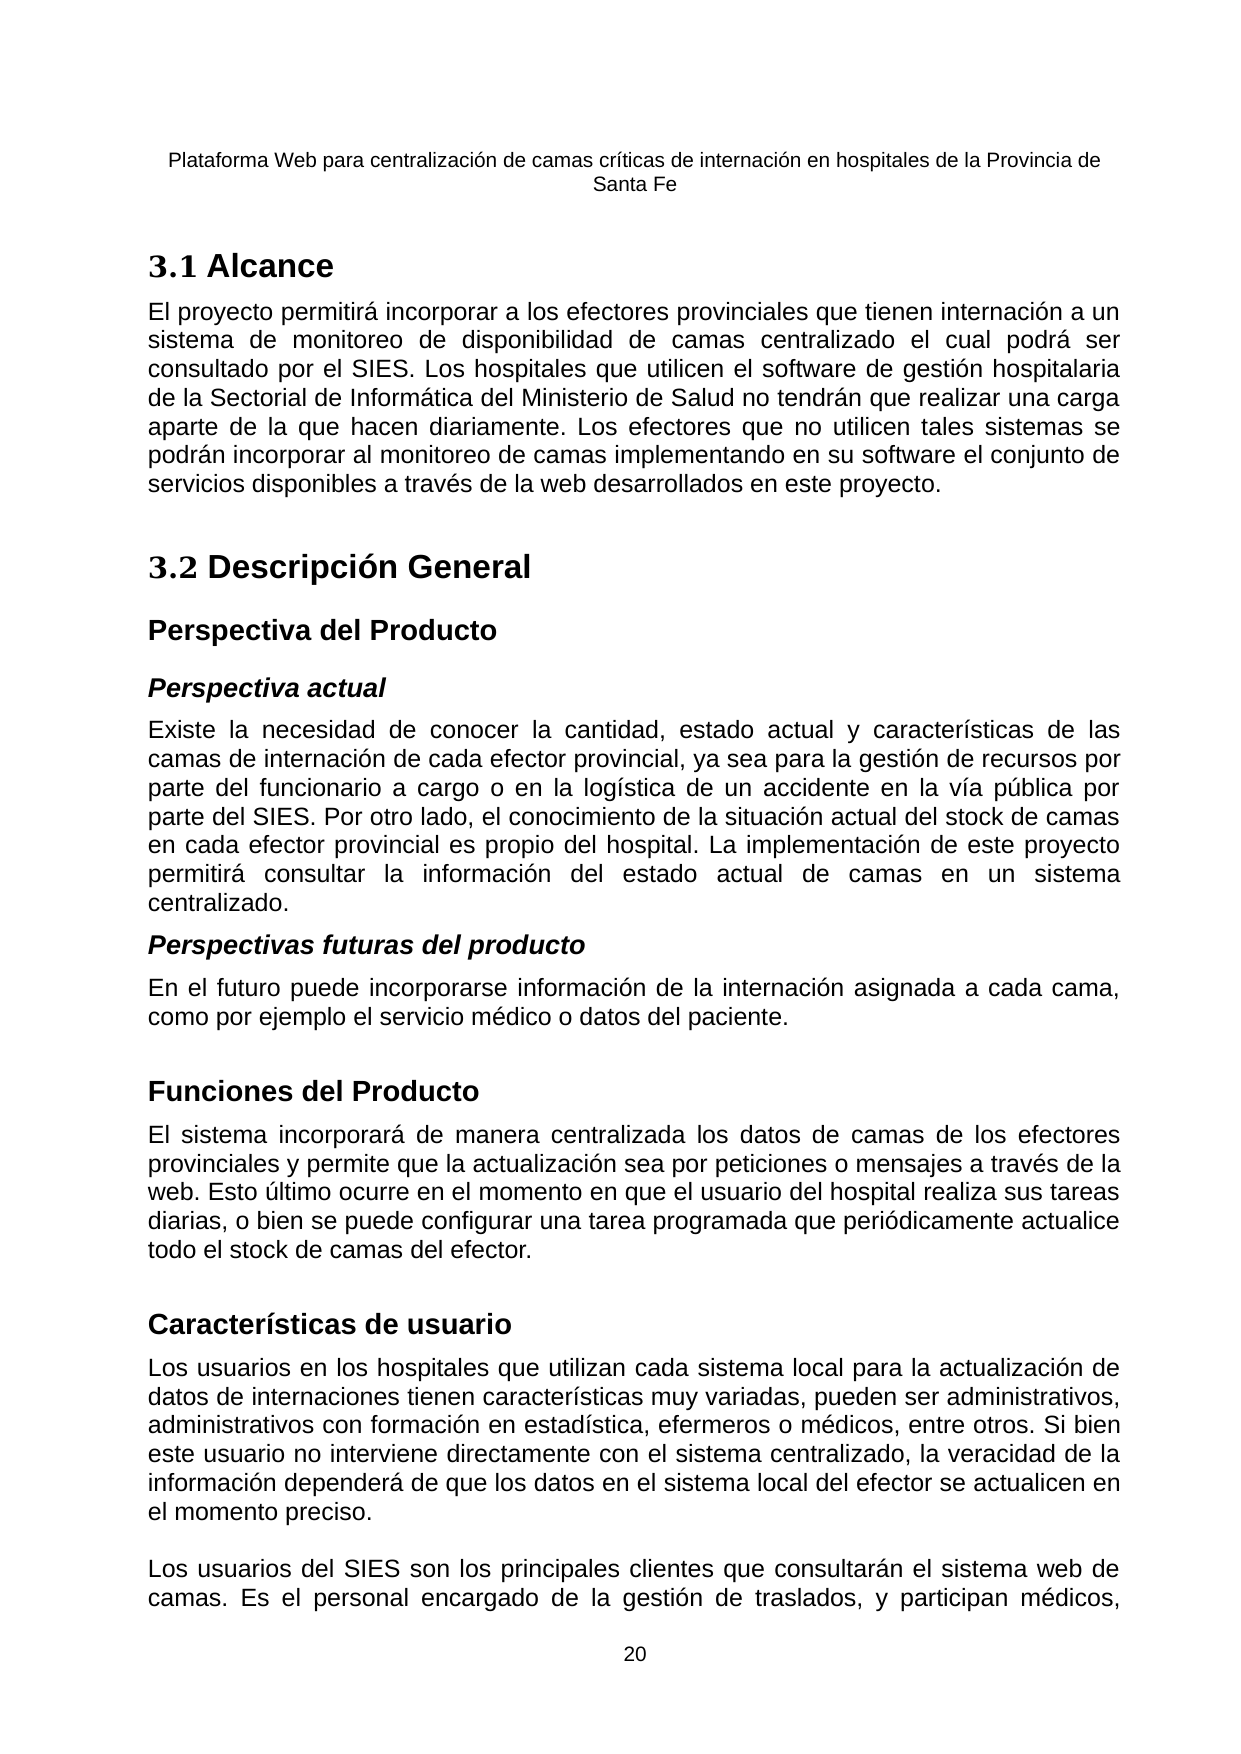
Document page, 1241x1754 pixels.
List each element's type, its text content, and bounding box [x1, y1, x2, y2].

text El proyecto permitirá incorporar a los efectores provinciales que tienen internación a un sistema de monitoreo de disponibilidad de camas centralizado el cual podrá ser consultado por el SIES. Los hospitales que utilicen el software de gestión hospitalaria de la Sectorial de Informática del Ministerio de Salud no tendrán que realizar una carga aparte de la que hacen diariamente. Los efectores que no utilicen tales sistemas se podrán incorporar al monitoreo de camas implementando en su software el conjunto de servicios disponibles a través de la web desarrollados en este proyecto. [148, 297, 1122, 498]
subtitle Perspectivas futuras del producto [148, 929, 1122, 960]
subtitle 3.1 Alcance [148, 246, 1122, 284]
text Los usuarios en los hospitales que utilizan cada sistema local para la actualización de datos de internaciones tienen características muy variadas, pueden ser administrativos, administrativos con formación en estadística, efermeros o médicos, entre otros. Si bien este usuario no interviene directamente con el sistema centralizado, la veracidad de la información dependerá de que los datos en el sistema local del efector se actualicen en el momento preciso. [148, 1353, 1122, 1525]
subtitle Perspectiva actual [148, 672, 1122, 703]
text En el futuro puede incorporarse información de la internación asignada a cada cama, como por ejemplo el servicio médico o datos del paciente. [148, 973, 1122, 1030]
subtitle Funciones del Producto [148, 1074, 1122, 1107]
text Existe la necesidad de conocer la cantidad, estado actual y características de las camas de internación de cada efector provincial, ya sea para la gestión de recursos por parte del funcionario a cargo o en la logística de un accidente en la vía pública por parte del SIES. Por otro lado, el conocimiento de la situación actual del stock de camas en cada efector provincial es propio del hospital. La implementación de este proyecto permitirá consultar la información del estado actual de camas en un sistema centralizado. [148, 715, 1122, 917]
subtitle 3.2 Descripción General [148, 548, 1122, 586]
subtitle Perspectiva del Producto [148, 613, 1122, 647]
subtitle Características de usuario [148, 1307, 1122, 1340]
text Los usuarios del SIES son los principales clientes que consultarán el sistema web de camas. Es el personal encargado de la gestión de traslados, y participan médicos, [148, 1554, 1122, 1612]
text El sistema incorporará de manera centralizada los datos de camas de los efectores provinciales y permite que la actualización sea por peticiones o mensajes a través de la web. Esto último ocurre en el momento en que el usuario del hospital realiza sus tareas diarias, o bien se puede configurar una tarea programada que periódicamente actualice todo el stock de camas del efector. [148, 1120, 1122, 1263]
